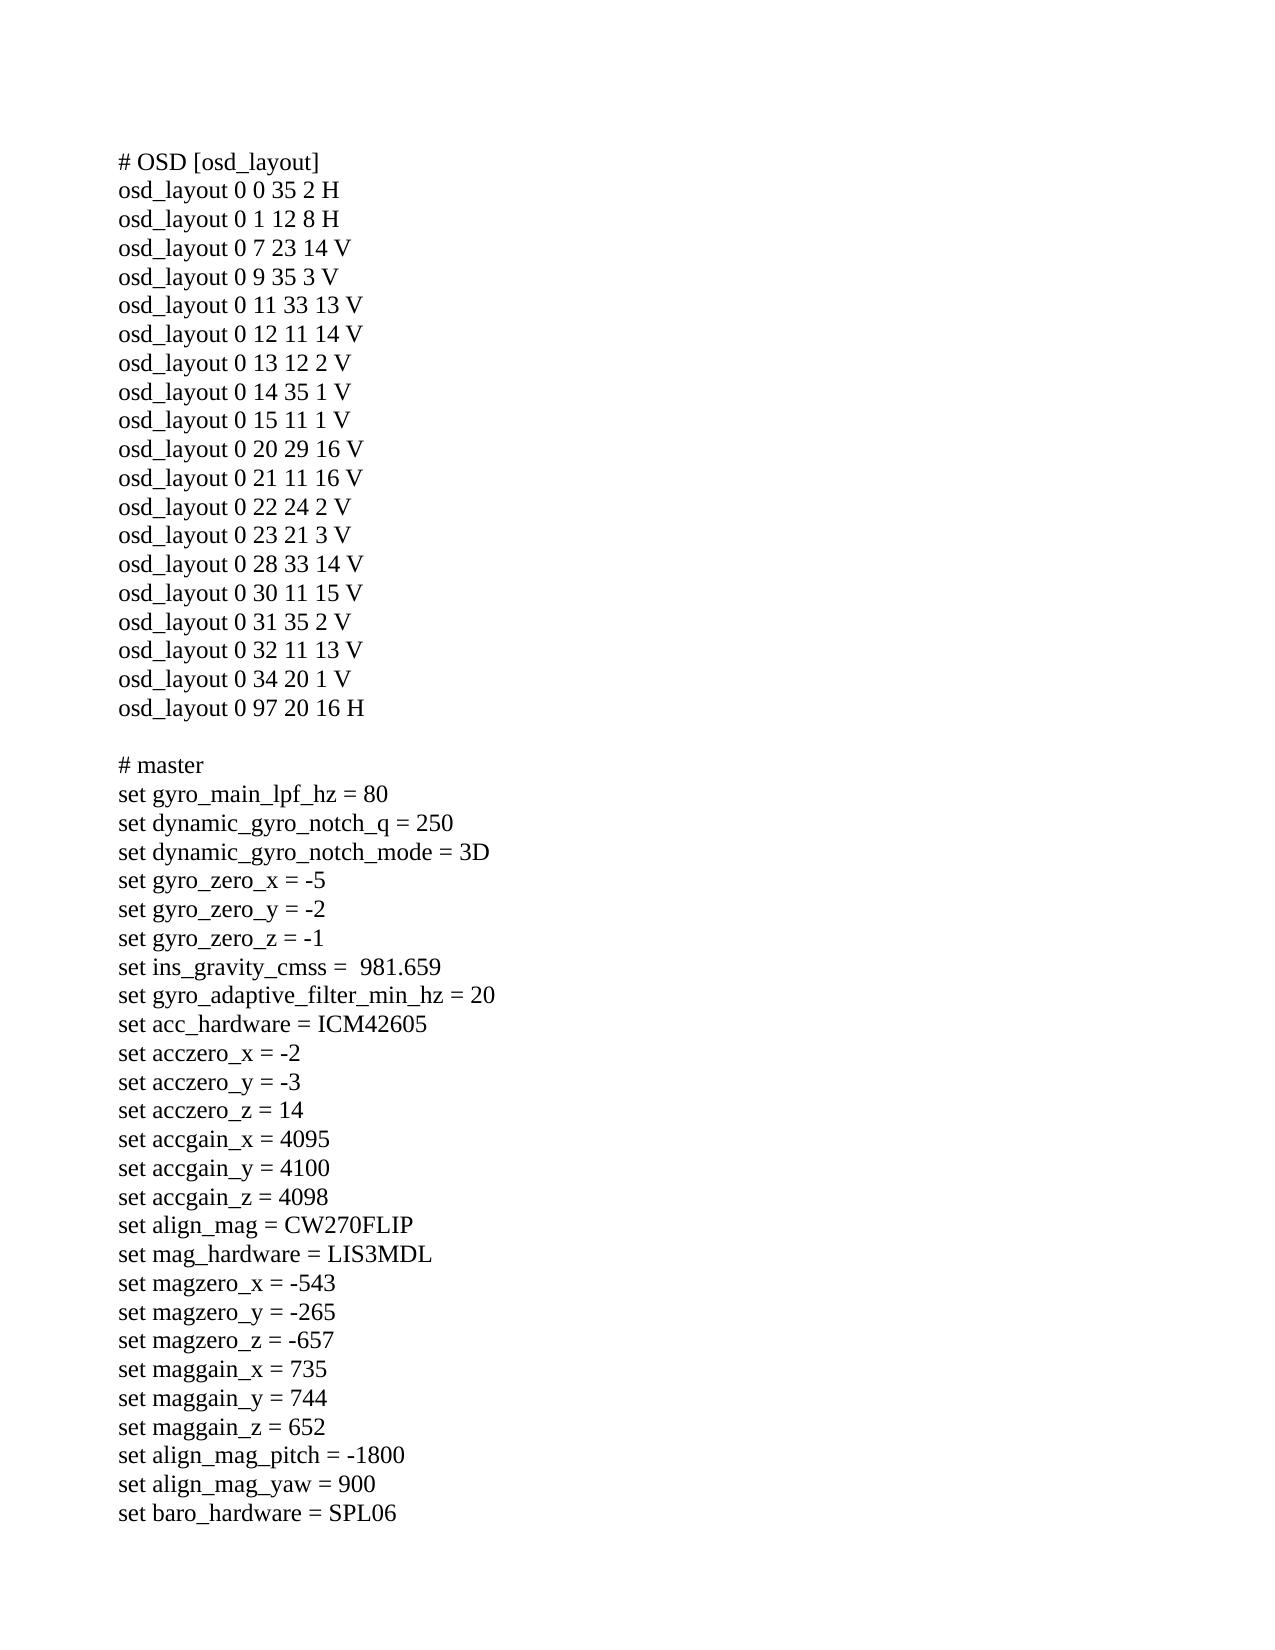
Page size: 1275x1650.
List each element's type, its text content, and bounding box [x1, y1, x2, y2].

text # master [118, 751, 1157, 779]
text set gyro_main_lpf_hz = 80 [118, 779, 1157, 808]
text set maggain_z = 652 [118, 1412, 1157, 1441]
text osd_layout 0 14 35 1 V [118, 377, 1157, 406]
text set acc_hardware = ICM42605 [118, 1009, 1157, 1038]
text set acczero_y = -3 [118, 1067, 1157, 1096]
text osd_layout 0 30 11 15 V [118, 578, 1157, 607]
text set gyro_zero_y = -2 [118, 894, 1157, 923]
text set acczero_x = -2 [118, 1038, 1157, 1067]
text # OSD [osd_layout] [118, 147, 1157, 176]
text osd_layout 0 34 20 1 V [118, 664, 1157, 693]
text set maggain_y = 744 [118, 1383, 1157, 1412]
text osd_layout 0 22 24 2 V [118, 492, 1157, 521]
text osd_layout 0 32 11 13 V [118, 636, 1157, 664]
text osd_layout 0 12 11 14 V [118, 319, 1157, 348]
text set gyro_adaptive_filter_min_hz = 20 [118, 981, 1157, 1009]
text osd_layout 0 31 35 2 V [118, 607, 1157, 636]
text osd_layout 0 13 12 2 V [118, 348, 1157, 377]
text set mag_hardware = LIS3MDL [118, 1239, 1157, 1268]
text set maggain_x = 735 [118, 1354, 1157, 1383]
text osd_layout 0 97 20 16 H [118, 693, 1157, 722]
text set acczero_z = 14 [118, 1096, 1157, 1124]
text set dynamic_gyro_notch_mode = 3D [118, 837, 1157, 866]
text set accgain_x = 4095 [118, 1124, 1157, 1153]
text osd_layout 0 7 23 14 V [118, 233, 1157, 262]
text set magzero_x = -543 [118, 1268, 1157, 1297]
text set accgain_y = 4100 [118, 1153, 1157, 1182]
text osd_layout 0 21 11 16 V [118, 463, 1157, 492]
text set magzero_y = -265 [118, 1297, 1157, 1326]
text osd_layout 0 0 35 2 H [118, 176, 1157, 204]
text set gyro_zero_x = -5 [118, 866, 1157, 894]
text set accgain_z = 4098 [118, 1182, 1157, 1211]
text set align_mag_yaw = 900 [118, 1469, 1157, 1498]
text set baro_hardware = SPL06 [118, 1498, 1157, 1527]
text osd_layout 0 11 33 13 V [118, 291, 1157, 319]
text set ins_gravity_cmss = 981.659 [118, 952, 1157, 981]
text osd_layout 0 9 35 3 V [118, 262, 1157, 291]
text set align_mag_pitch = -1800 [118, 1441, 1157, 1469]
text osd_layout 0 1 12 8 H [118, 204, 1157, 233]
text osd_layout 0 15 11 1 V [118, 406, 1157, 434]
text osd_layout 0 20 29 16 V [118, 434, 1157, 463]
text osd_layout 0 28 33 14 V [118, 549, 1157, 578]
text set dynamic_gyro_notch_q = 250 [118, 808, 1157, 837]
text set align_mag = CW270FLIP [118, 1211, 1157, 1239]
text osd_layout 0 23 21 3 V [118, 521, 1157, 549]
text set magzero_z = -657 [118, 1326, 1157, 1354]
text set gyro_zero_z = -1 [118, 923, 1157, 952]
